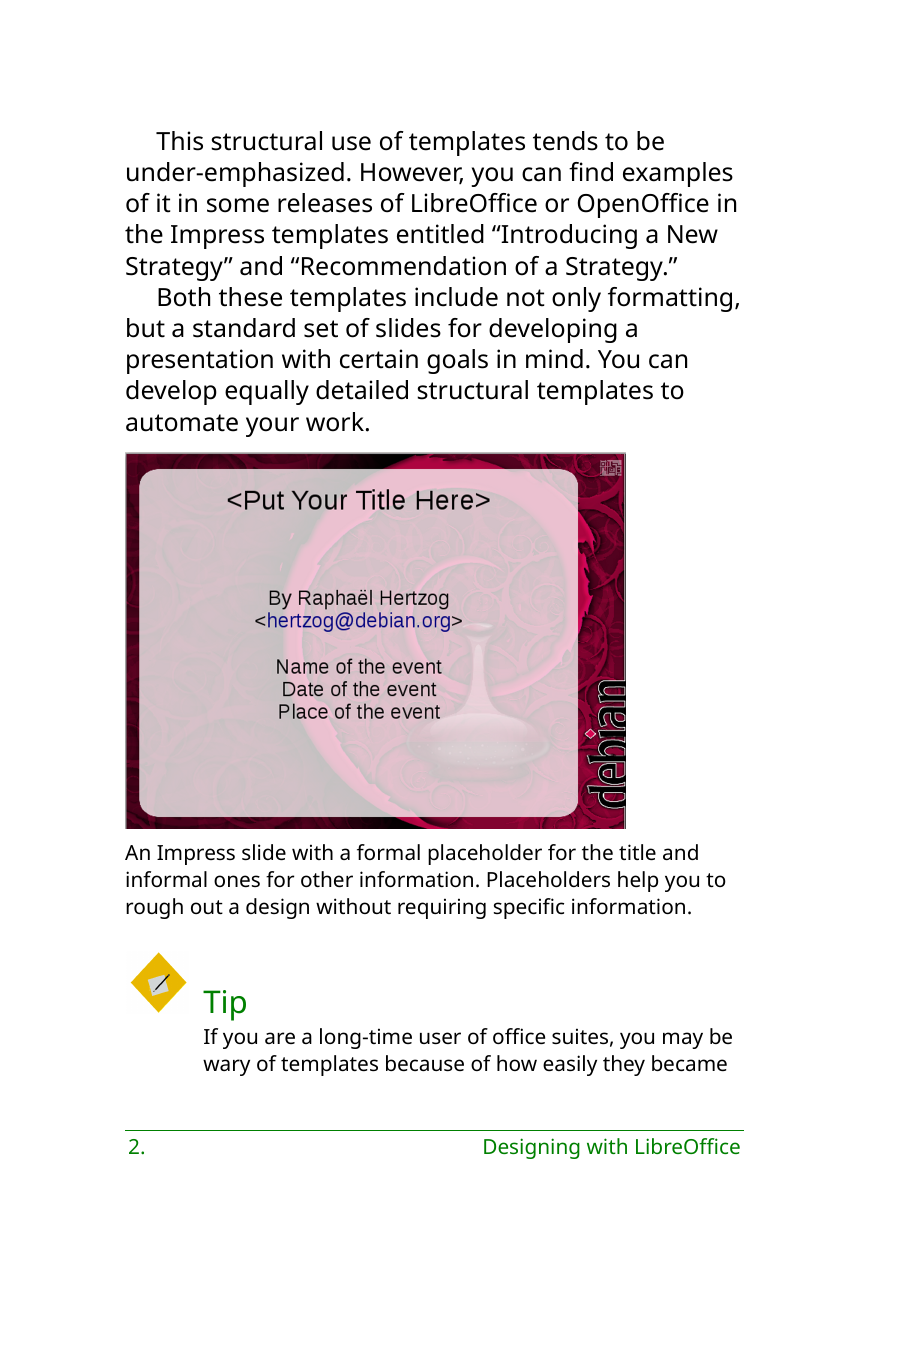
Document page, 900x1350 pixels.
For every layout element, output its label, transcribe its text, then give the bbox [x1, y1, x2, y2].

table_cell An Impress slide with a formal placeholder for the title and informal ones for other information. Placeholders help you to rough out a design without requiring specific information. [125, 831, 744, 920]
text If you are a long-time user of office suites, you may be wary of templates because of how easily they became [203, 1023, 744, 1077]
text Both these templates include not only formatting, but a standard set of slides for developing a presentation with certain goals in mind. You can develop equally detailed structural templates to automate your work. [125, 281, 744, 437]
picture [126, 951, 189, 1014]
text This structural use of templates tends to be under-emphasized. However, you can find examples of it in some releases of LibreOffice or OpenOffice in the Impress templates entitled “Introducing a New Strategy” and “Recommendation of a Strategy.” [125, 125, 744, 281]
list Tip [125, 950, 744, 1023]
table_header [626, 452, 744, 828]
picture [125, 452, 626, 829]
